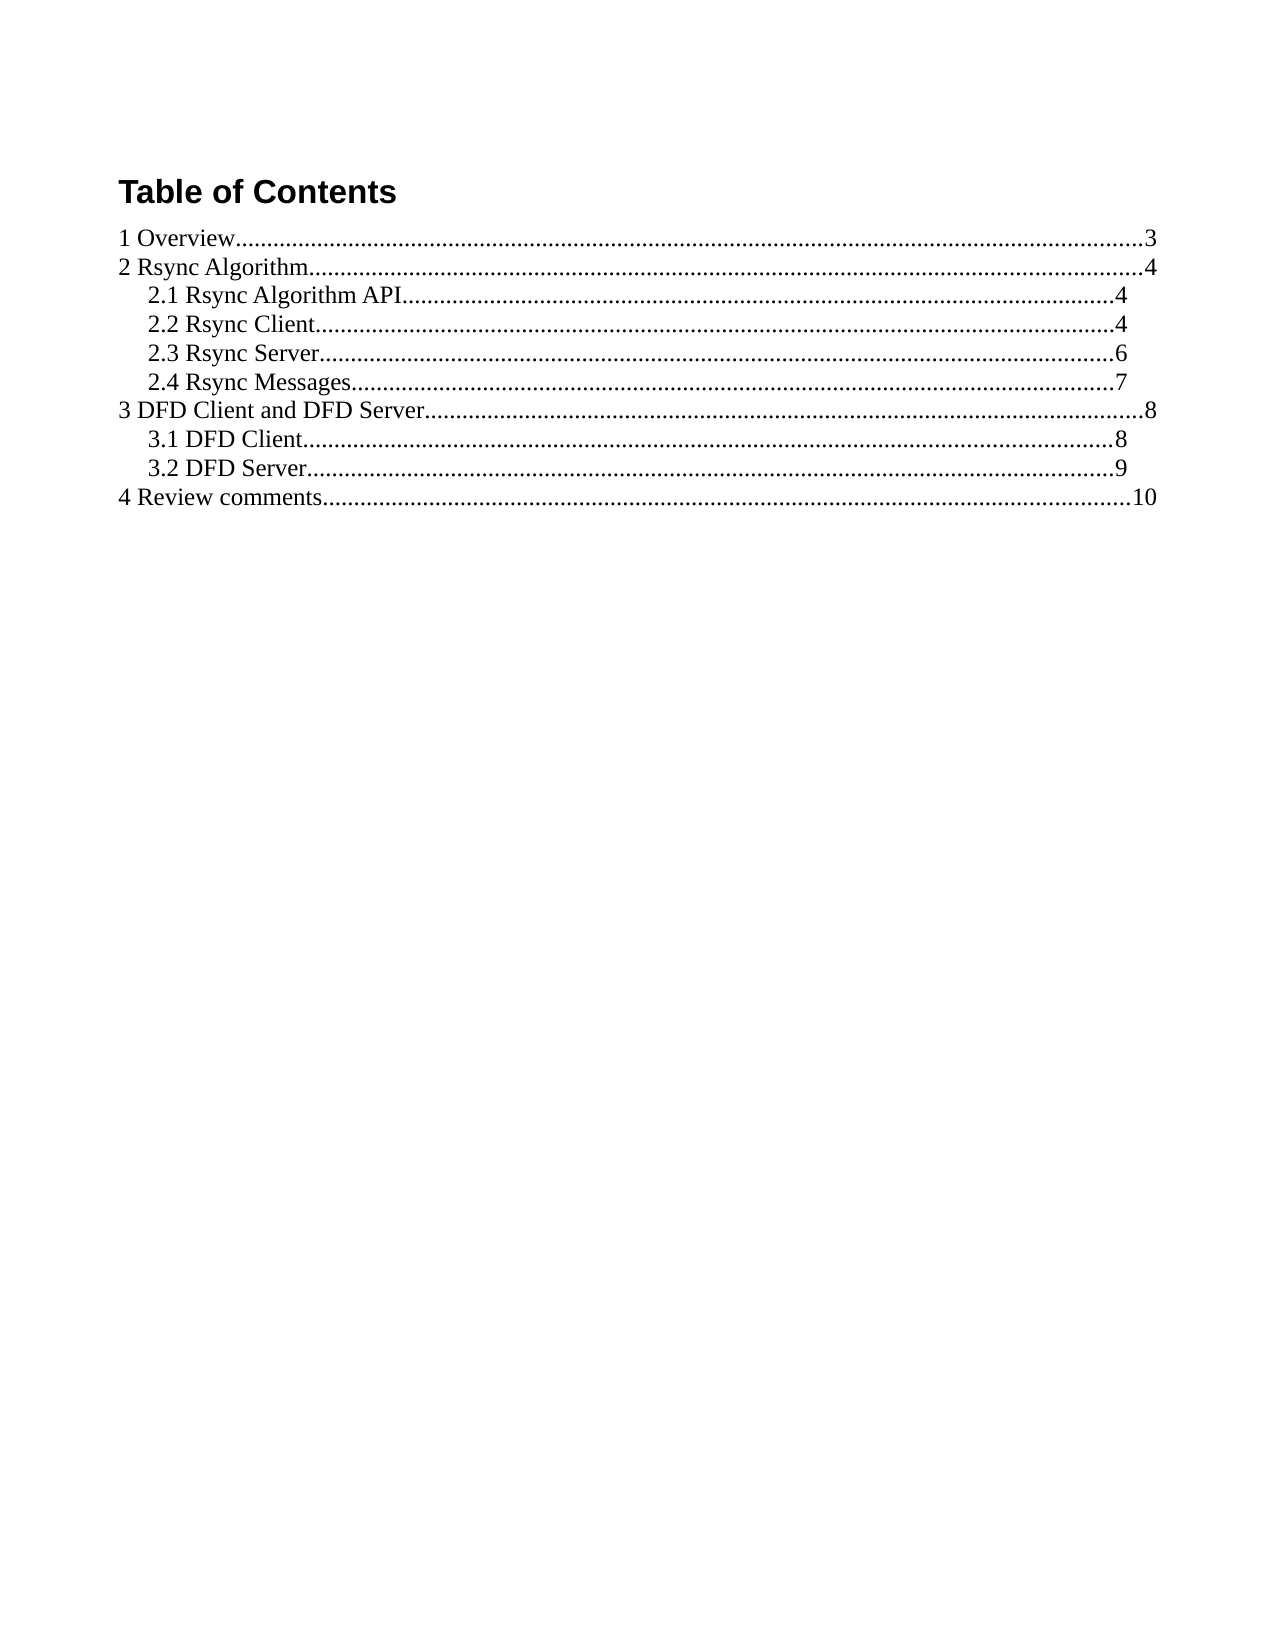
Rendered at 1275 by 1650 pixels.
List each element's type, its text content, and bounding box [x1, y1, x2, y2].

text 1 Overview 3 [118, 223, 1157, 252]
text 2.2 Rsync Client 4 [148, 309, 1157, 338]
text 2.4 Rsync Messages 7 [148, 367, 1157, 395]
text 4 Review comments 10 [118, 482, 1157, 510]
text 3.2 DFD Server 9 [148, 453, 1157, 482]
text 2 Rsync Algorithm 4 [118, 252, 1157, 280]
text 2.1 Rsync Algorithm API 4 [148, 280, 1157, 309]
text 3.1 DFD Client 8 [148, 424, 1157, 453]
subtitle Table of Contents [118, 172, 1157, 210]
text 2.3 Rsync Server 6 [148, 338, 1157, 367]
text 3 DFD Client and DFD Server 8 [118, 395, 1157, 424]
